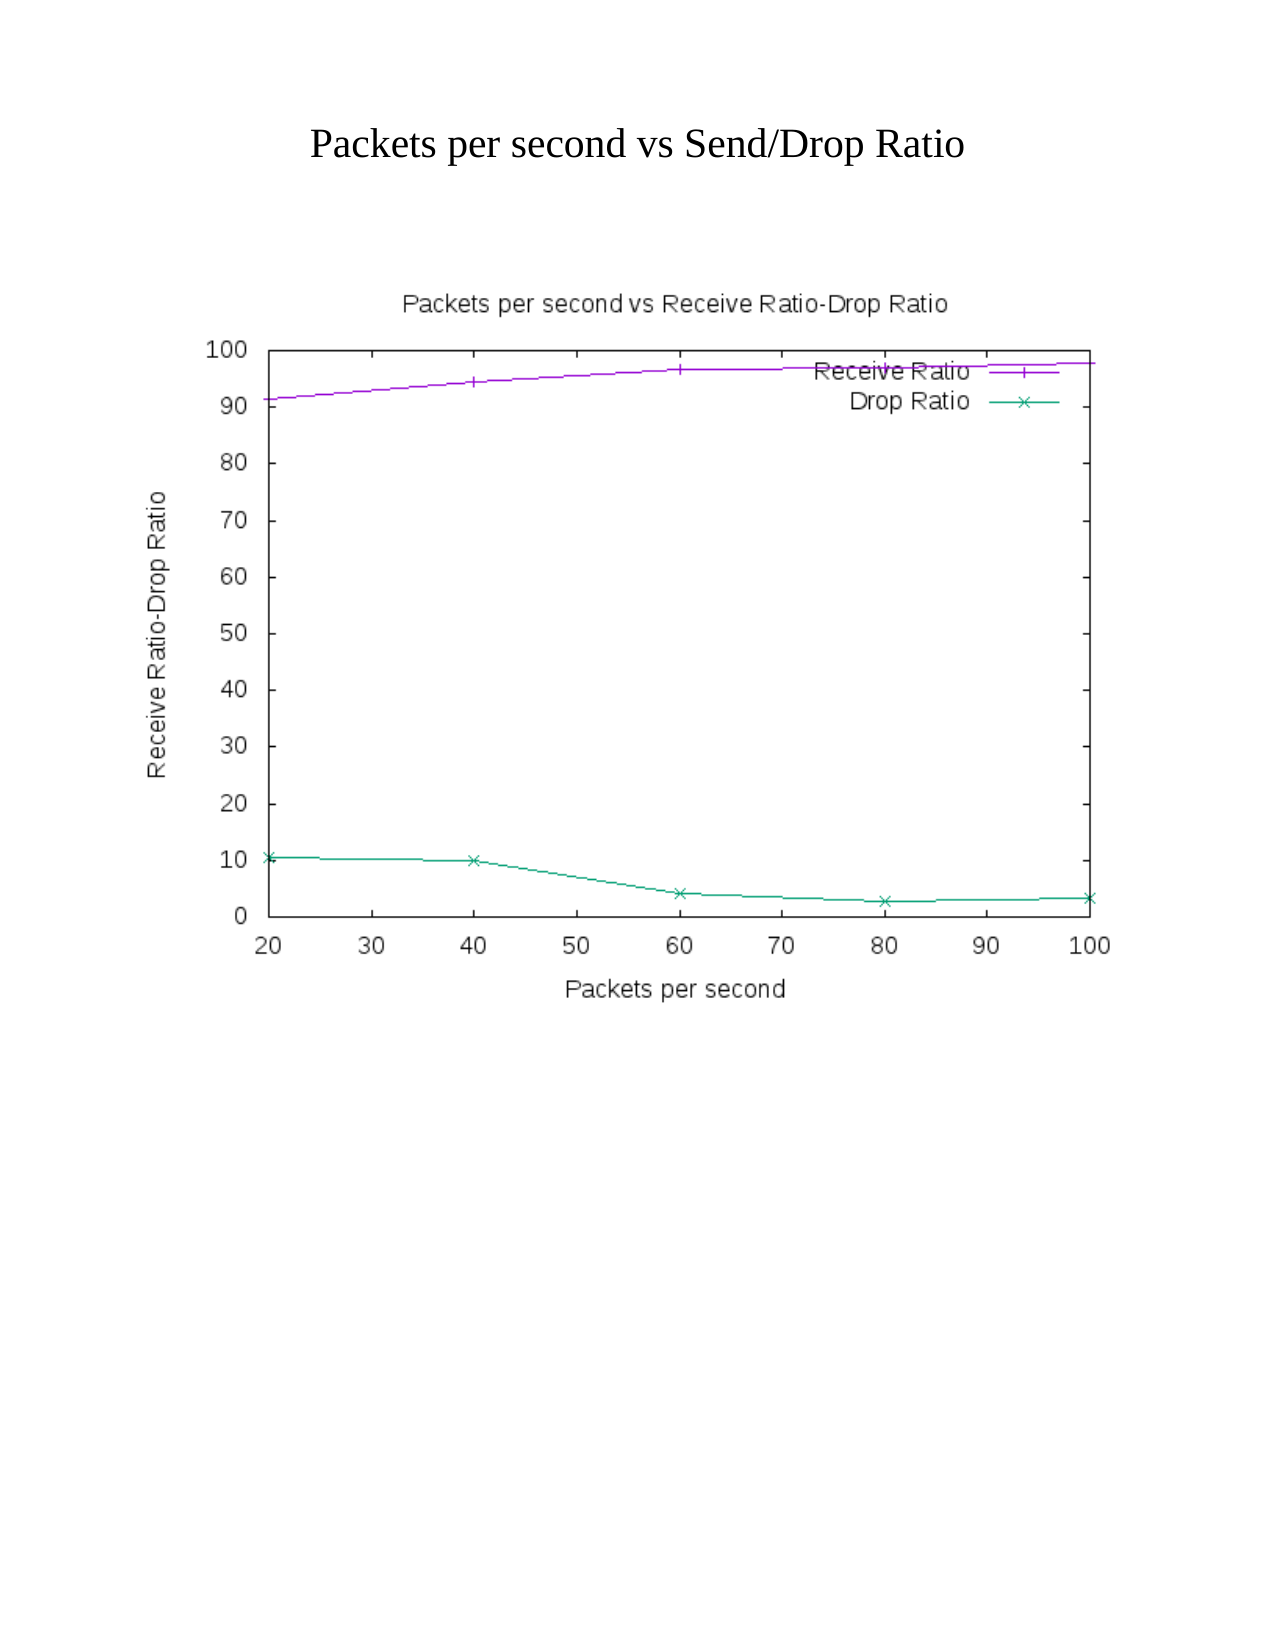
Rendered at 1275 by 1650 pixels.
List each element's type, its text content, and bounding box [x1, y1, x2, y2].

picture [137, 261, 1138, 1012]
text Packets per second vs Send/Drop Ratio [118, 118, 1157, 166]
